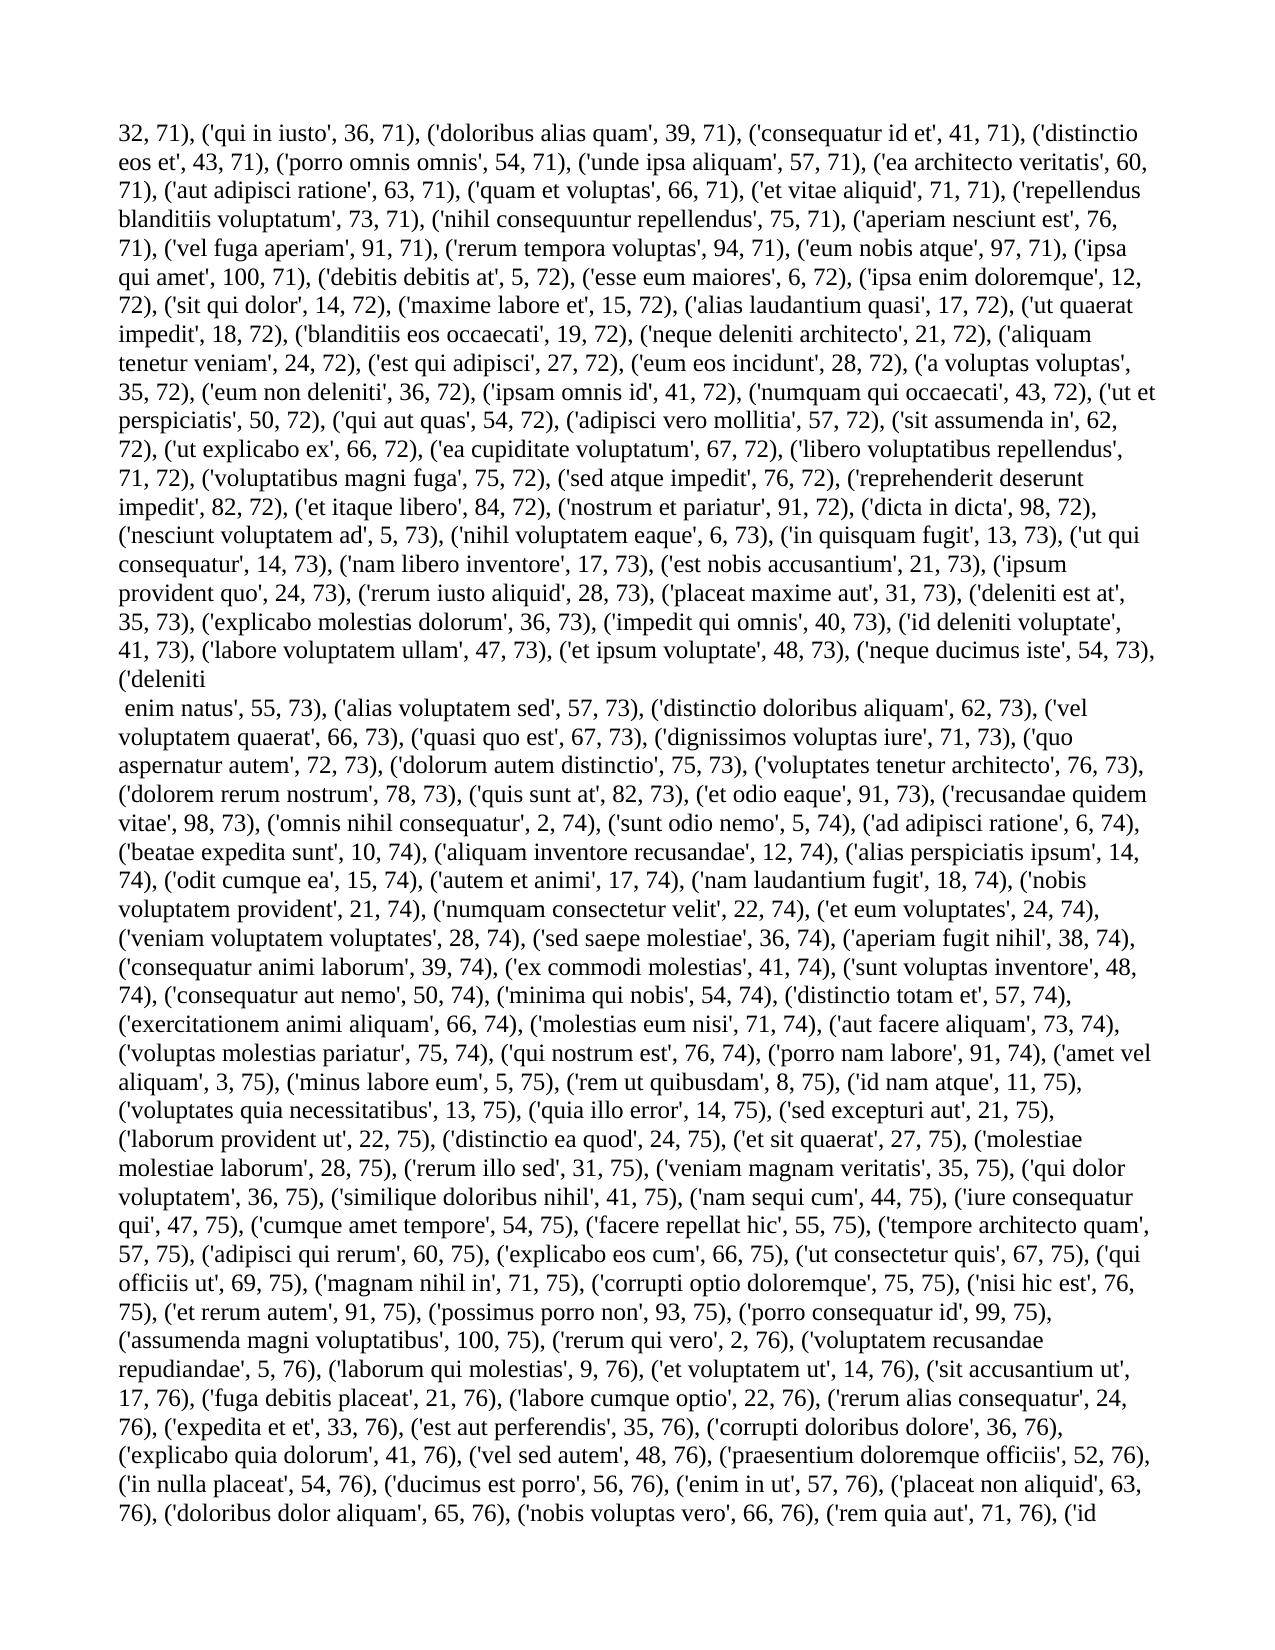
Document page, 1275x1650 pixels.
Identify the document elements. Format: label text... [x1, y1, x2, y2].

text 32, 71), ('qui in iusto', 36, 71), ('doloribus alias quam', 39, 71), ('consequatur id et', 41, 71), ('distinctio eos et', 43, 71), ('porro omnis omnis', 54, 71), ('unde ipsa aliquam', 57, 71), ('ea architecto veritatis', 60, 71), ('aut adipisci ratione', 63, 71), ('quam et voluptas', 66, 71), ('et vitae aliquid', 71, 71), ('repellendus blanditiis voluptatum', 73, 71), ('nihil consequuntur repellendus', 75, 71), ('aperiam nesciunt est', 76, 71), ('vel fuga aperiam', 91, 71), ('rerum tempora voluptas', 94, 71), ('eum nobis atque', 97, 71), ('ipsa qui amet', 100, 71), ('debitis debitis at', 5, 72), ('esse eum maiores', 6, 72), ('ipsa enim doloremque', 12, 72), ('sit qui dolor', 14, 72), ('maxime labore et', 15, 72), ('alias laudantium quasi', 17, 72), ('ut quaerat impedit', 18, 72), ('blanditiis eos occaecati', 19, 72), ('neque deleniti architecto', 21, 72), ('aliquam tenetur veniam', 24, 72), ('est qui adipisci', 27, 72), ('eum eos incidunt', 28, 72), ('a voluptas voluptas', 35, 72), ('eum non deleniti', 36, 72), ('ipsam omnis id', 41, 72), ('numquam qui occaecati', 43, 72), ('ut et perspiciatis', 50, 72), ('qui aut quas', 54, 72), ('adipisci vero mollitia', 57, 72), ('sit assumenda in', 62, 72), ('ut explicabo ex', 66, 72), ('ea cupiditate voluptatum', 67, 72), ('libero voluptatibus repellendus', 71, 72), ('voluptatibus magni fuga', 75, 72), ('sed atque impedit', 76, 72), ('reprehenderit deserunt impedit', 82, 72), ('et itaque libero', 84, 72), ('nostrum et pariatur', 91, 72), ('dicta in dicta', 98, 72), ('nesciunt voluptatem ad', 5, 73), ('nihil voluptatem eaque', 6, 73), ('in quisquam fugit', 13, 73), ('ut qui consequatur', 14, 73), ('nam libero inventore', 17, 73), ('est nobis accusantium', 21, 73), ('ipsum provident quo', 24, 73), ('rerum iusto aliquid', 28, 73), ('placeat maxime aut', 31, 73), ('deleniti est at', 35, 73), ('explicabo molestias dolorum', 36, 73), ('impedit qui omnis', 40, 73), ('id deleniti voluptate', 41, 73), ('labore voluptatem ullam', 47, 73), ('et ipsum voluptate', 48, 73), ('neque ducimus iste', 54, 73), ('deleniti [118, 118, 1157, 693]
text enim natus', 55, 73), ('alias voluptatem sed', 57, 73), ('distinctio doloribus aliquam', 62, 73), ('vel voluptatem quaerat', 66, 73), ('quasi quo est', 67, 73), ('dignissimos voluptas iure', 71, 73), ('quo aspernatur autem', 72, 73), ('dolorum autem distinctio', 75, 73), ('voluptates tenetur architecto', 76, 73), ('dolorem rerum nostrum', 78, 73), ('quis sunt at', 82, 73), ('et odio eaque', 91, 73), ('recusandae quidem vitae', 98, 73), ('omnis nihil consequatur', 2, 74), ('sunt odio nemo', 5, 74), ('ad adipisci ratione', 6, 74), ('beatae expedita sunt', 10, 74), ('aliquam inventore recusandae', 12, 74), ('alias perspiciatis ipsum', 14, 74), ('odit cumque ea', 15, 74), ('autem et animi', 17, 74), ('nam laudantium fugit', 18, 74), ('nobis voluptatem provident', 21, 74), ('numquam consectetur velit', 22, 74), ('et eum voluptates', 24, 74), ('veniam voluptatem voluptates', 28, 74), ('sed saepe molestiae', 36, 74), ('aperiam fugit nihil', 38, 74), ('consequatur animi laborum', 39, 74), ('ex commodi molestias', 41, 74), ('sunt voluptas inventore', 48, 74), ('consequatur aut nemo', 50, 74), ('minima qui nobis', 54, 74), ('distinctio totam et', 57, 74), ('exercitationem animi aliquam', 66, 74), ('molestias eum nisi', 71, 74), ('aut facere aliquam', 73, 74), ('voluptas molestias pariatur', 75, 74), ('qui nostrum est', 76, 74), ('porro nam labore', 91, 74), ('amet vel aliquam', 3, 75), ('minus labore eum', 5, 75), ('rem ut quibusdam', 8, 75), ('id nam atque', 11, 75), ('voluptates quia necessitatibus', 13, 75), ('quia illo error', 14, 75), ('sed excepturi aut', 21, 75), ('laborum provident ut', 22, 75), ('distinctio ea quod', 24, 75), ('et sit quaerat', 27, 75), ('molestiae molestiae laborum', 28, 75), ('rerum illo sed', 31, 75), ('veniam magnam veritatis', 35, 75), ('qui dolor voluptatem', 36, 75), ('similique doloribus nihil', 41, 75), ('nam sequi cum', 44, 75), ('iure consequatur qui', 47, 75), ('cumque amet tempore', 54, 75), ('facere repellat hic', 55, 75), ('tempore architecto quam', 57, 75), ('adipisci qui rerum', 60, 75), ('explicabo eos cum', 66, 75), ('ut consectetur quis', 67, 75), ('qui officiis ut', 69, 75), ('magnam nihil in', 71, 75), ('corrupti optio doloremque', 75, 75), ('nisi hic est', 76, 75), ('et rerum autem', 91, 75), ('possimus porro non', 93, 75), ('porro consequatur id', 99, 75), ('assumenda magni voluptatibus', 100, 75), ('rerum qui vero', 2, 76), ('voluptatem recusandae repudiandae', 5, 76), ('laborum qui molestias', 9, 76), ('et voluptatem ut', 14, 76), ('sit accusantium ut', 17, 76), ('fuga debitis placeat', 21, 76), ('labore cumque optio', 22, 76), ('rerum alias consequatur', 24, 76), ('expedita et et', 33, 76), ('est aut perferendis', 35, 76), ('corrupti doloribus dolore', 36, 76), ('explicabo quia dolorum', 41, 76), ('vel sed autem', 48, 76), ('praesentium doloremque officiis', 52, 76), ('in nulla placeat', 54, 76), ('ducimus est porro', 56, 76), ('enim in ut', 57, 76), ('placeat non aliquid', 63, 76), ('doloribus dolor aliquam', 65, 76), ('nobis voluptas vero', 66, 76), ('rem quia aut', 71, 76), ('id [118, 693, 1157, 1527]
